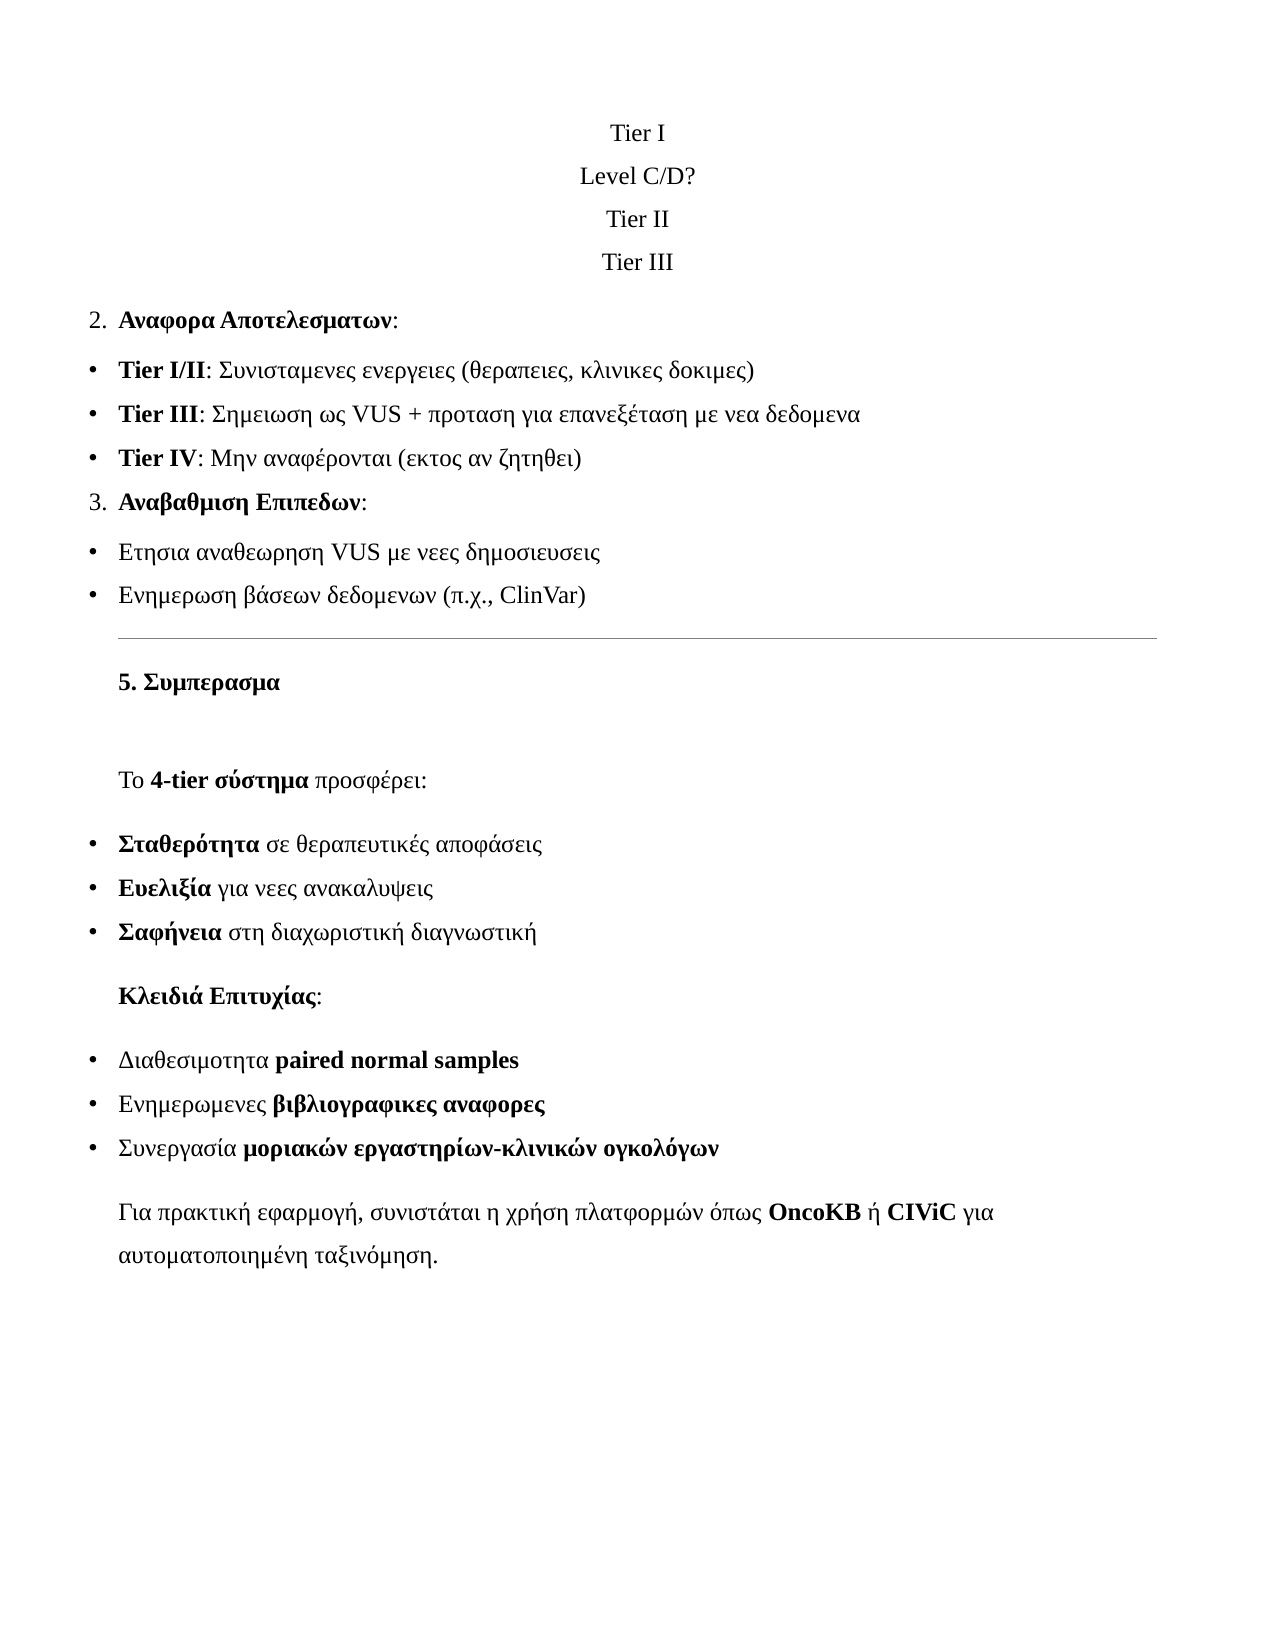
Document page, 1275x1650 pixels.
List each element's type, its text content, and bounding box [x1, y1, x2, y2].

list Ενημερωση βάσεων δεδομενων (π.χ., ClinVar) [118, 566, 1157, 609]
list Αναφορα Αποτελεσματων: [118, 291, 1157, 334]
list Διαθεσιμοτητα paired normal samples [118, 1030, 1157, 1074]
list Ενημερωμενες βιβλιογραφικες αναφορες [118, 1074, 1157, 1118]
list Σαφήνεια στη διαχωριστική διαγνωστική [118, 902, 1157, 946]
list Tier IV: Μην αναφέρονται (εκτος αν ζητηθει) [118, 428, 1157, 472]
list Συνεργασία μοριακών εργαστηρίων-κλινικών ογκολόγων [118, 1118, 1157, 1161]
text Το 4-tier σύστημα προσφέρει: [118, 750, 1157, 794]
list Ευελιξία για νεες ανακαλυψεις [118, 858, 1157, 902]
list Tier II [118, 204, 1157, 233]
list Tier I [118, 118, 1157, 147]
text Για πρακτική εφαρμογή, συνιστάται η χρήση πλατφορμών όπως OncoKB ή CIViC για αυτοματοποιημένη ταξινόμηση. [118, 1182, 1157, 1269]
subtitle 5. Συμπερασμα [118, 667, 1157, 695]
text Κλειδιά Επιτυχίας: [118, 966, 1157, 1010]
list Tier III [118, 247, 1157, 276]
list Tier III: Σημειωση ως VUS + προταση για επανεξέταση με νεα δεδομενα [118, 384, 1157, 428]
list Σταθερότητα σε θεραπευτικές αποφάσεις [118, 814, 1157, 858]
list Level C/D? [118, 161, 1157, 190]
list Ετησια αναθεωρηση VUS με νεες δημοσιευσεις [118, 522, 1157, 566]
list Αναβαθμιση Επιπεδων: [118, 472, 1157, 516]
list Tier I/II: Συνισταμενες ενεργειες (θεραπειες, κλινικες δοκιμες) [118, 341, 1157, 384]
